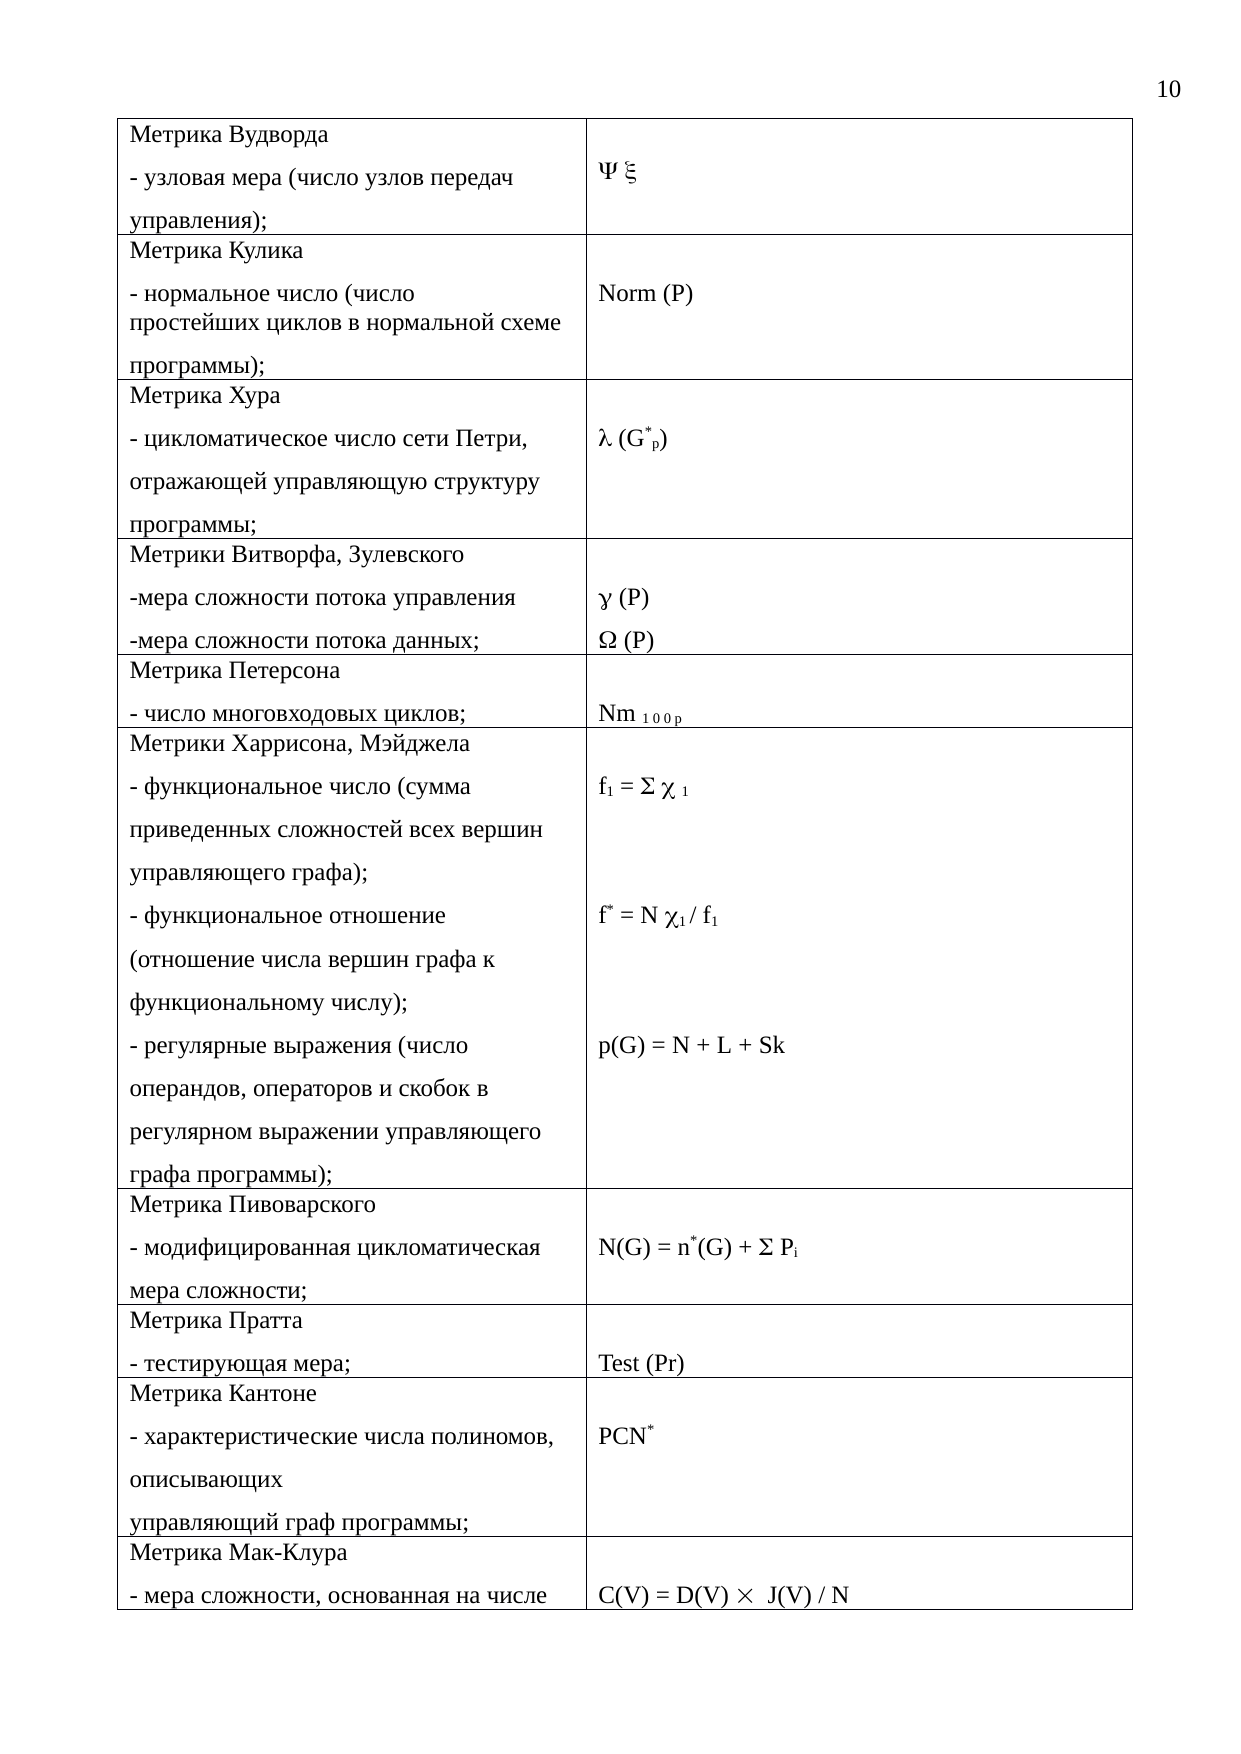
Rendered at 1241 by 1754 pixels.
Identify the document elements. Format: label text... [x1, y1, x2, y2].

table_cell  (G*р) [587, 380, 1132, 538]
table_cell Метрика Пратта - тестирующая мера; [118, 1305, 586, 1377]
table_cell Метрика Хура - цикломатическое число сети Петри, отражающей управляющую структуру программы; [118, 380, 586, 538]
table_cell PCN* [587, 1378, 1132, 1536]
table_cell Norm (P) [587, 235, 1132, 379]
table_cell Метрика Мак-Клура - мера сложности, основанная на числе [118, 1537, 586, 1609]
table_cell Метрика Петерсона - число многовходовых циклов; [118, 655, 586, 727]
table_cell Nm 1 0 0 p [587, 655, 1132, 727]
table_cell Метрика Вудворда - узловая мера (число узлов передач управления); [118, 119, 586, 234]
table_cell Метрика Кантоне - характеристические числа полиномов, описывающих управляющий граф программы; [118, 1378, 586, 1536]
table_cell C(V) = D(V) J(V) / N [587, 1537, 1132, 1609]
table_cell Test (Pr) [587, 1305, 1132, 1377]
table_cell Метрика Пивоварского - модифицированная цикломатическая мера сложности; [118, 1189, 586, 1304]
table_cell Метрики Витворфа, Зулевского -мера сложности потока управления -мера сложности потока данных; [118, 539, 586, 654]
table_cell  (Р)  (Р) [587, 539, 1132, 654]
table_cell Метрика Кулика - нормальное число (число простейших циклов в нормальной схеме программы); [118, 235, 586, 379]
table_cell f1 =   1 f* = N 1 / f1 p(G) = N + L + Sk [587, 728, 1132, 1188]
table_cell Метрики Харрисона, Мэйджела - функциональное число (сумма приведенных сложностей всех вершин управляющего графа); - функциональное отношение (отношение числа вершин графа к функциональному числу); - регулярные выражения (число операндов, операторов и скобок в регулярном выражении управляющего графа программы); [118, 728, 586, 1188]
table_cell   [587, 119, 1132, 234]
table_cell N(G) = n*(G) +  Pi [587, 1189, 1132, 1304]
